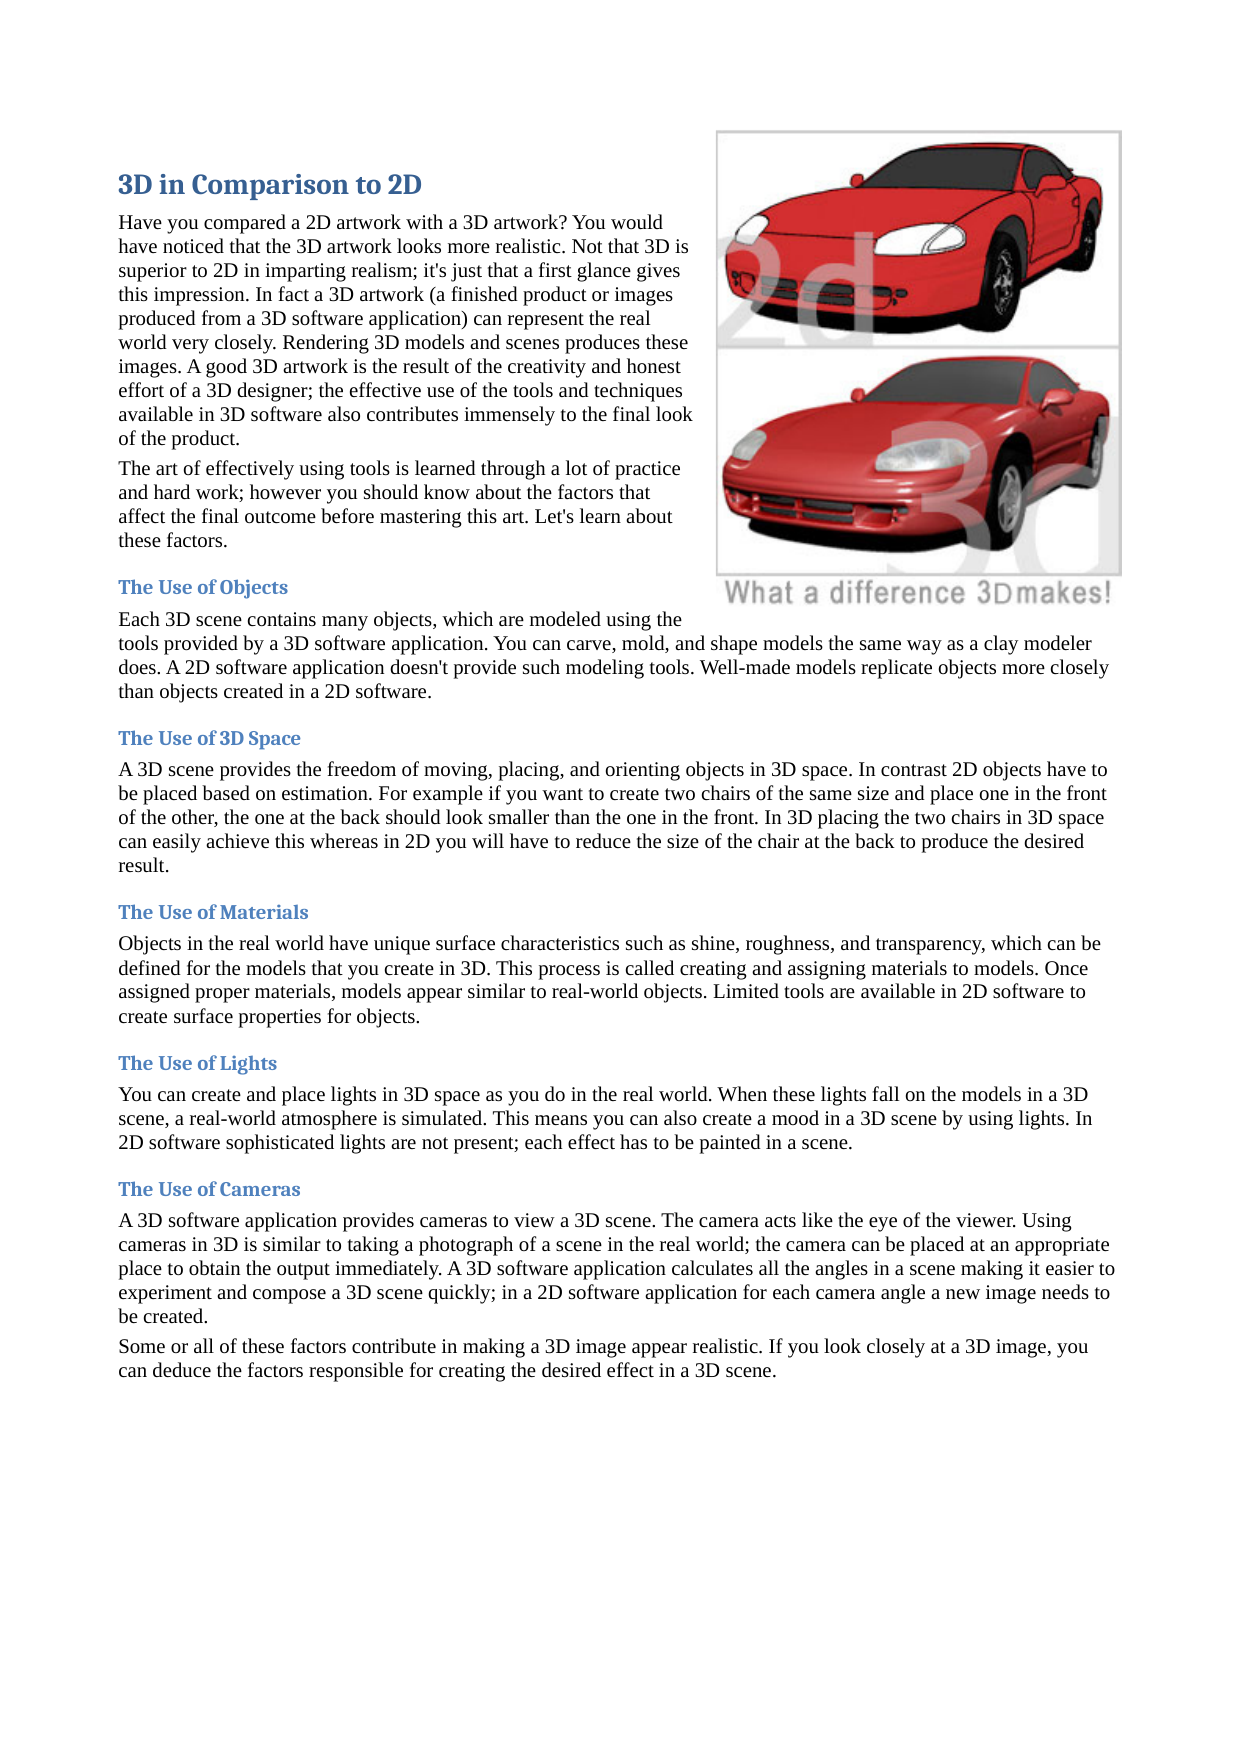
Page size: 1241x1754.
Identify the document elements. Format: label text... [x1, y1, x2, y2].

text Have you compared a 2D artwork with a 3D artwork? You would have noticed that the 3D artwork looks more realistic. Not that 3D is superior to 2D in imparting realism; it's just that a first glance gives this impression. In fact a 3D artwork (a finished product or images produced from a 3D software application) can represent the real world very closely. Rendering 3D models and scenes produces these images. A good 3D artwork is the result of the creativity and honest effort of a 3D designer; the effective use of the tools and techniques available in 3D software also contributes immensely to the final look of the product. [118, 209, 715, 450]
text A 3D scene provides the freedom of moving, placing, and orienting objects in 3D space. In contrast 2D objects have to be placed based on estimation. For example if you want to create two chairs of the same size and place one in the front of the other, the one at the back should look smaller than the one in the front. In 3D placing the two chairs in 3D space can easily achieve this whereas in 2D you will have to reduce the size of the chair at the back to produce the desired result. [118, 757, 1122, 877]
subtitle The Use of 3D Space [118, 726, 1122, 750]
text Each 3D scene contains many objects, which are modeled using the tools provided by a 3D software application. You can carve, mold, and shape models the same way as a clay modeler does. A 2D software application doesn't provide such modeling tools. Well-made models replicate objects more closely than objects created in a 2D software. [118, 606, 1122, 703]
text Objects in the real world have unique surface characteristics such as shine, roughness, and transparency, which can be defined for the models that you create in 3D. This process is called creating and assigning materials to models. Once assigned proper materials, models appear similar to real-world objects. Limited tools are available in 2D software to create surface properties for objects. [118, 931, 1122, 1028]
subtitle The Use of Materials [118, 901, 1122, 925]
picture [715, 118, 1122, 614]
subtitle 3D in Comparison to 2D [118, 168, 715, 202]
text You can create and place lights in 3D space as you do in the real world. When these lights fall on the models in a 3D scene, a real-world atmosphere is simulated. This means you can also create a mood in a 3D scene by using lights. In 2D software sophisticated lights are not present; each effect has to be painted in a scene. [118, 1082, 1122, 1154]
text Some or all of these factors contribute in making a 3D image appear realistic. If you look closely at a 3D image, you can deduce the factors responsible for creating the desired effect in a 3D scene. [118, 1334, 1122, 1382]
subtitle The Use of Objects [118, 576, 715, 600]
text The art of effectively using tools is learned through a lot of practice and hard work; however you should know about the factors that affect the final outcome before mastering this art. Let's learn about these factors. [118, 456, 715, 552]
subtitle The Use of Cameras [118, 1178, 1122, 1202]
subtitle The Use of Lights [118, 1051, 1122, 1075]
text A 3D software application provides cameras to view a 3D scene. The camera acts like the eye of the viewer. Using cameras in 3D is similar to taking a photograph of a scene in the real world; the camera can be placed at an appropriate place to obtain the output immediately. A 3D software application calculates all the angles in a scene making it easier to experiment and compose a 3D scene quickly; in a 2D software application for each camera angle a new image needs to be created. [118, 1208, 1122, 1328]
